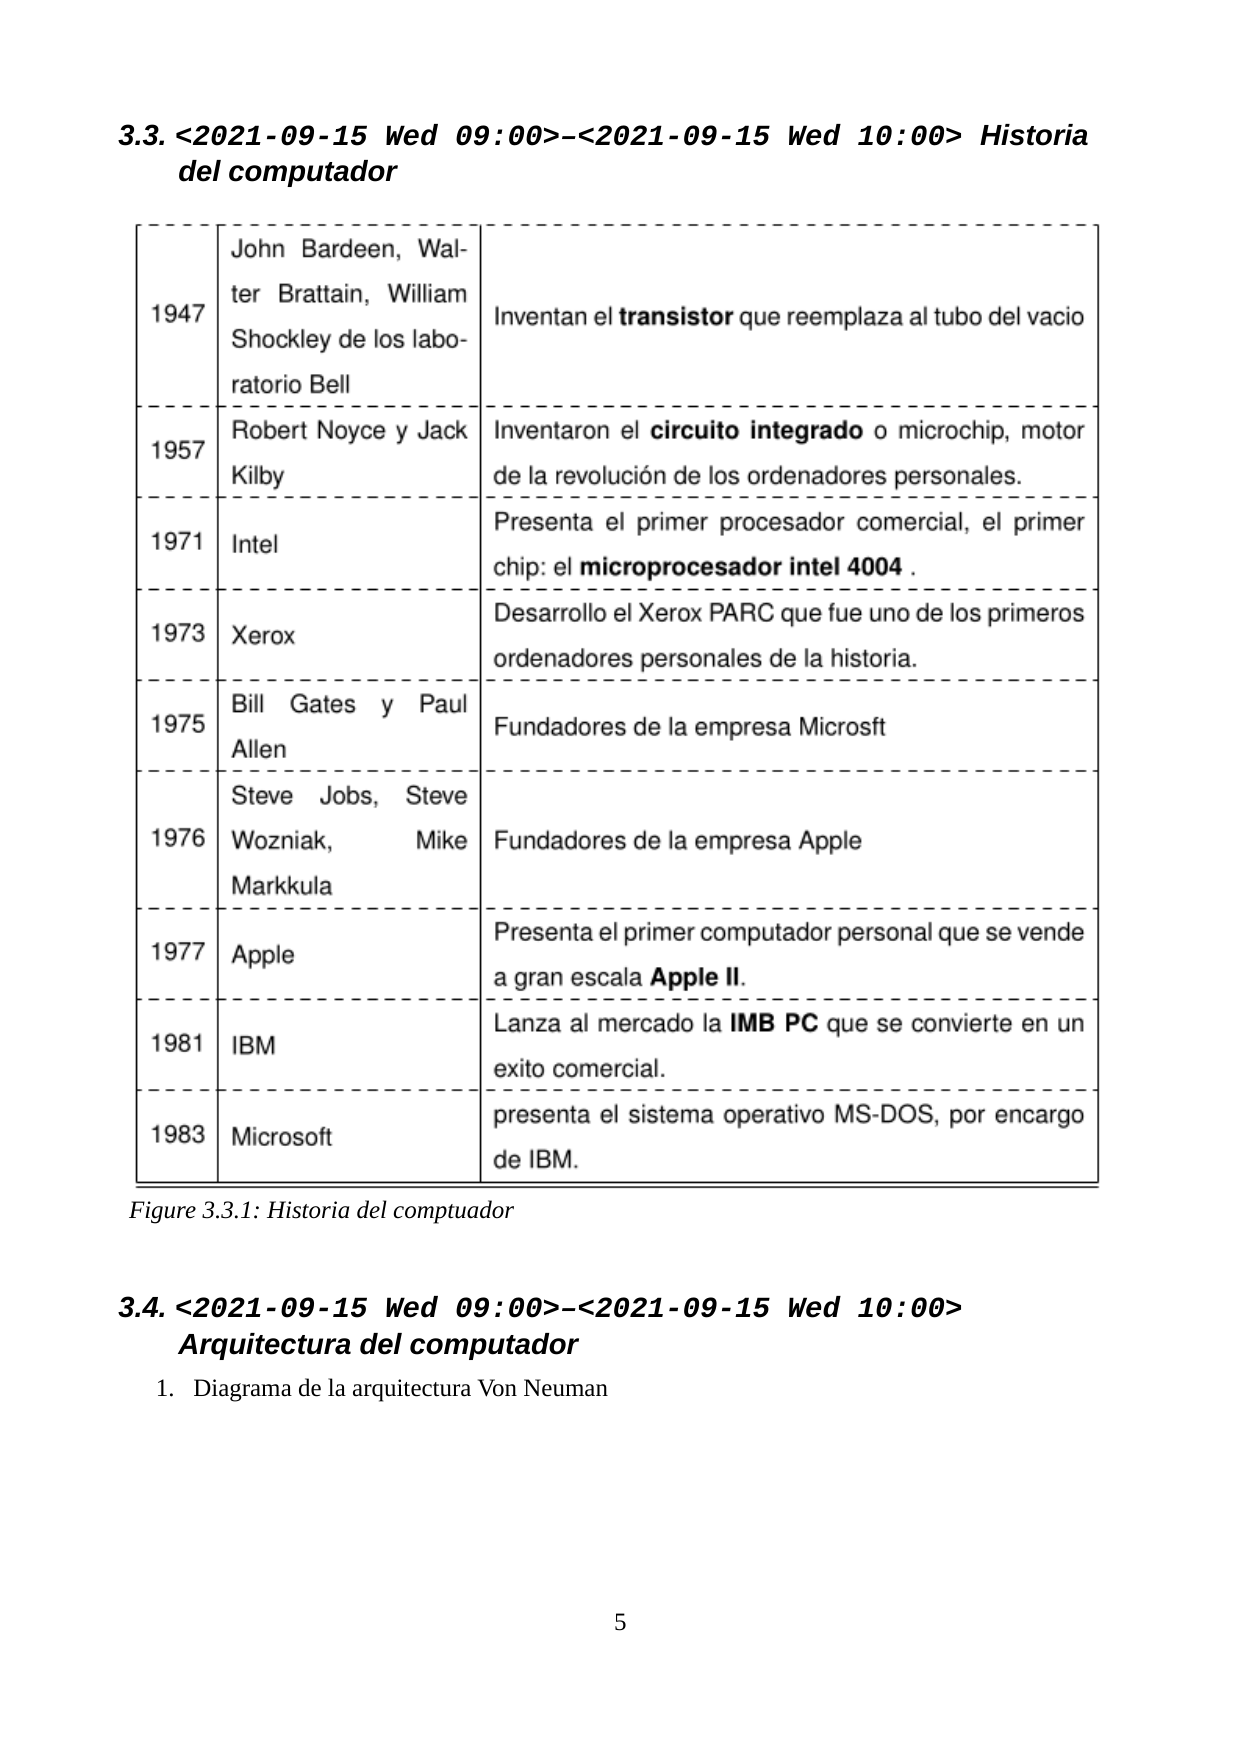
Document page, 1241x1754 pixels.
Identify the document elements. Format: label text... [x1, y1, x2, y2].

text Figure 3.3.1: Historia del comptuador [123, 1196, 1118, 1224]
list Diagrama de la arquitectura Von Neuman [156, 1373, 1122, 1401]
subtitle <2021-09-15 Wed 09:00>–<2021-09-15 Wed 10:00> Historia del computador [118, 118, 1122, 188]
subtitle <2021-09-15 Wed 09:00>–<2021-09-15 Wed 10:00> Arquitectura del computador [118, 1291, 1122, 1360]
